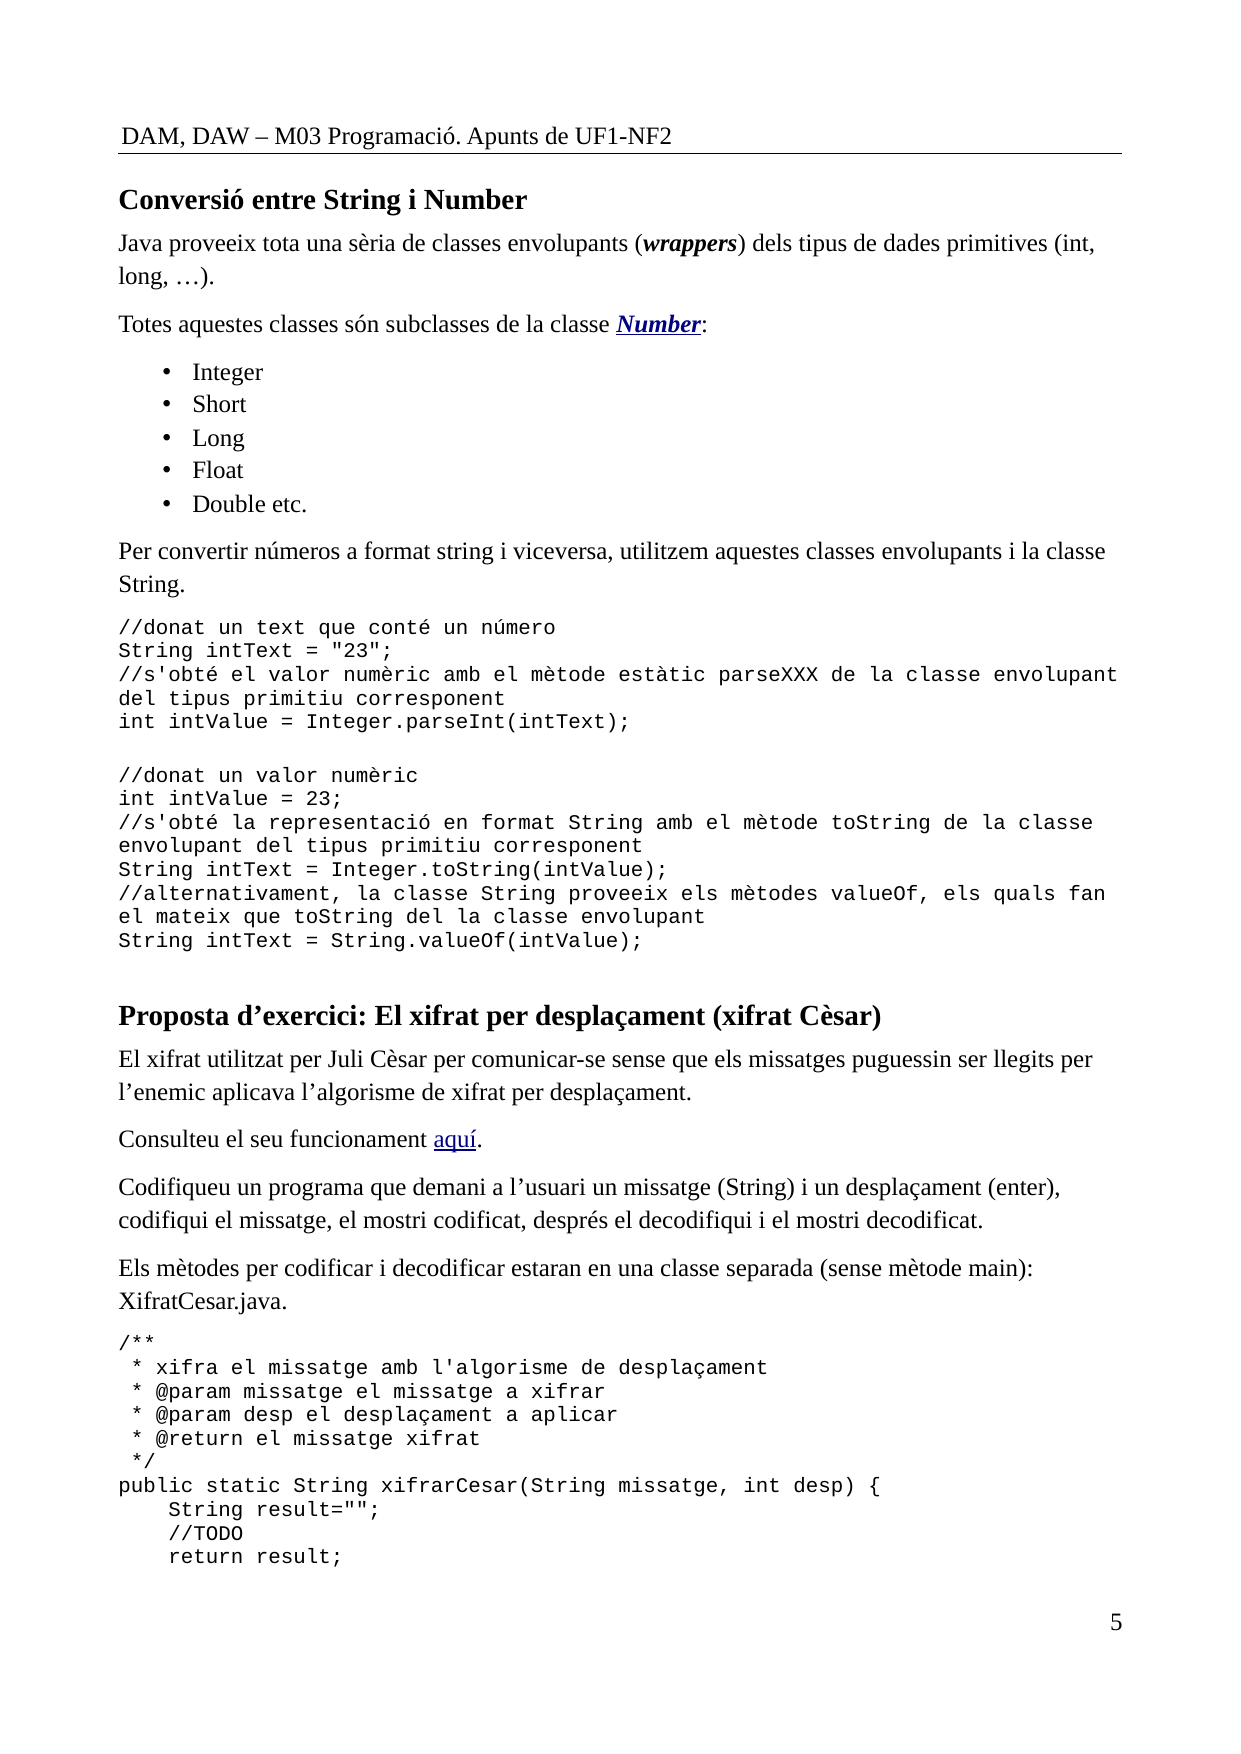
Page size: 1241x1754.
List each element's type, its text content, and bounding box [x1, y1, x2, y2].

text * xifra el missatge amb l'algorisme de desplaçament [118, 1357, 1122, 1381]
text //donat un text que conté un número [118, 617, 1122, 641]
list Float [162, 456, 1122, 484]
text //donat un valor numèric [118, 764, 1122, 788]
text /** [118, 1333, 1122, 1357]
text * @param missatge el missatge a xifrar [118, 1381, 1122, 1404]
text //TODO [118, 1522, 1122, 1546]
text int intValue = Integer.parseInt(intText); [118, 711, 1122, 735]
list Double etc. [162, 489, 1122, 517]
text String intText = Integer.toString(intValue); [118, 859, 1122, 883]
subtitle Conversió entre String i Number [118, 182, 1122, 216]
text String intText = "23"; [118, 641, 1122, 664]
list Integer [162, 357, 1122, 385]
text Codifiqueu un programa que demani a l’usuari un missatge (String) i un desplaçament (enter), codifiqui el missatge, el mostri codificat, després el decodifiqui i el mostri decodificat. [118, 1172, 1122, 1234]
text //s'obté la representació en format String amb el mètode toString de la classe envolupant del tipus primitiu corresponent [118, 812, 1122, 859]
text return result; [118, 1546, 1122, 1570]
text */ [118, 1452, 1122, 1475]
text String result=""; [118, 1499, 1122, 1522]
text int intValue = 23; [118, 788, 1122, 812]
text String intText = String.valueOf(intValue); [118, 930, 1122, 954]
text Consulteu el seu funcionament aquí. [118, 1124, 1122, 1153]
text Per convertir números a format string i viceversa, utilitzem aquestes classes envolupants i la classe String. [118, 536, 1122, 598]
list Short [162, 389, 1122, 418]
text Totes aquestes classes són subclasses de la classe Number: [118, 309, 1122, 338]
text //s'obté el valor numèric amb el mètode estàtic parseXXX de la classe envolupant del tipus primitiu corresponent [118, 664, 1122, 711]
list Long [162, 423, 1122, 451]
subtitle Proposta d’exercici: El xifrat per desplaçament (xifrat Cèsar) [118, 998, 1122, 1031]
text public static String xifrarCesar(String missatge, int desp) { [118, 1475, 1122, 1499]
text * @param desp el desplaçament a aplicar [118, 1404, 1122, 1428]
text Els mètodes per codificar i decodificar estaran en una classe separada (sense mètode main): XifratCesar.java. [118, 1253, 1122, 1314]
text * @return el missatge xifrat [118, 1428, 1122, 1452]
text Java proveeix tota una sèria de classes envolupants (wrappers) dels tipus de dades primitives (int, long, …). [118, 228, 1122, 290]
text El xifrat utilitzat per Juli Cèsar per comunicar-se sense que els missatges puguessin ser llegits per l’enemic aplicava l’algorisme de xifrat per desplaçament. [118, 1044, 1122, 1106]
text //alternativament, la classe String proveeix els mètodes valueOf, els quals fan el mateix que toString del la classe envolupant [118, 883, 1122, 930]
